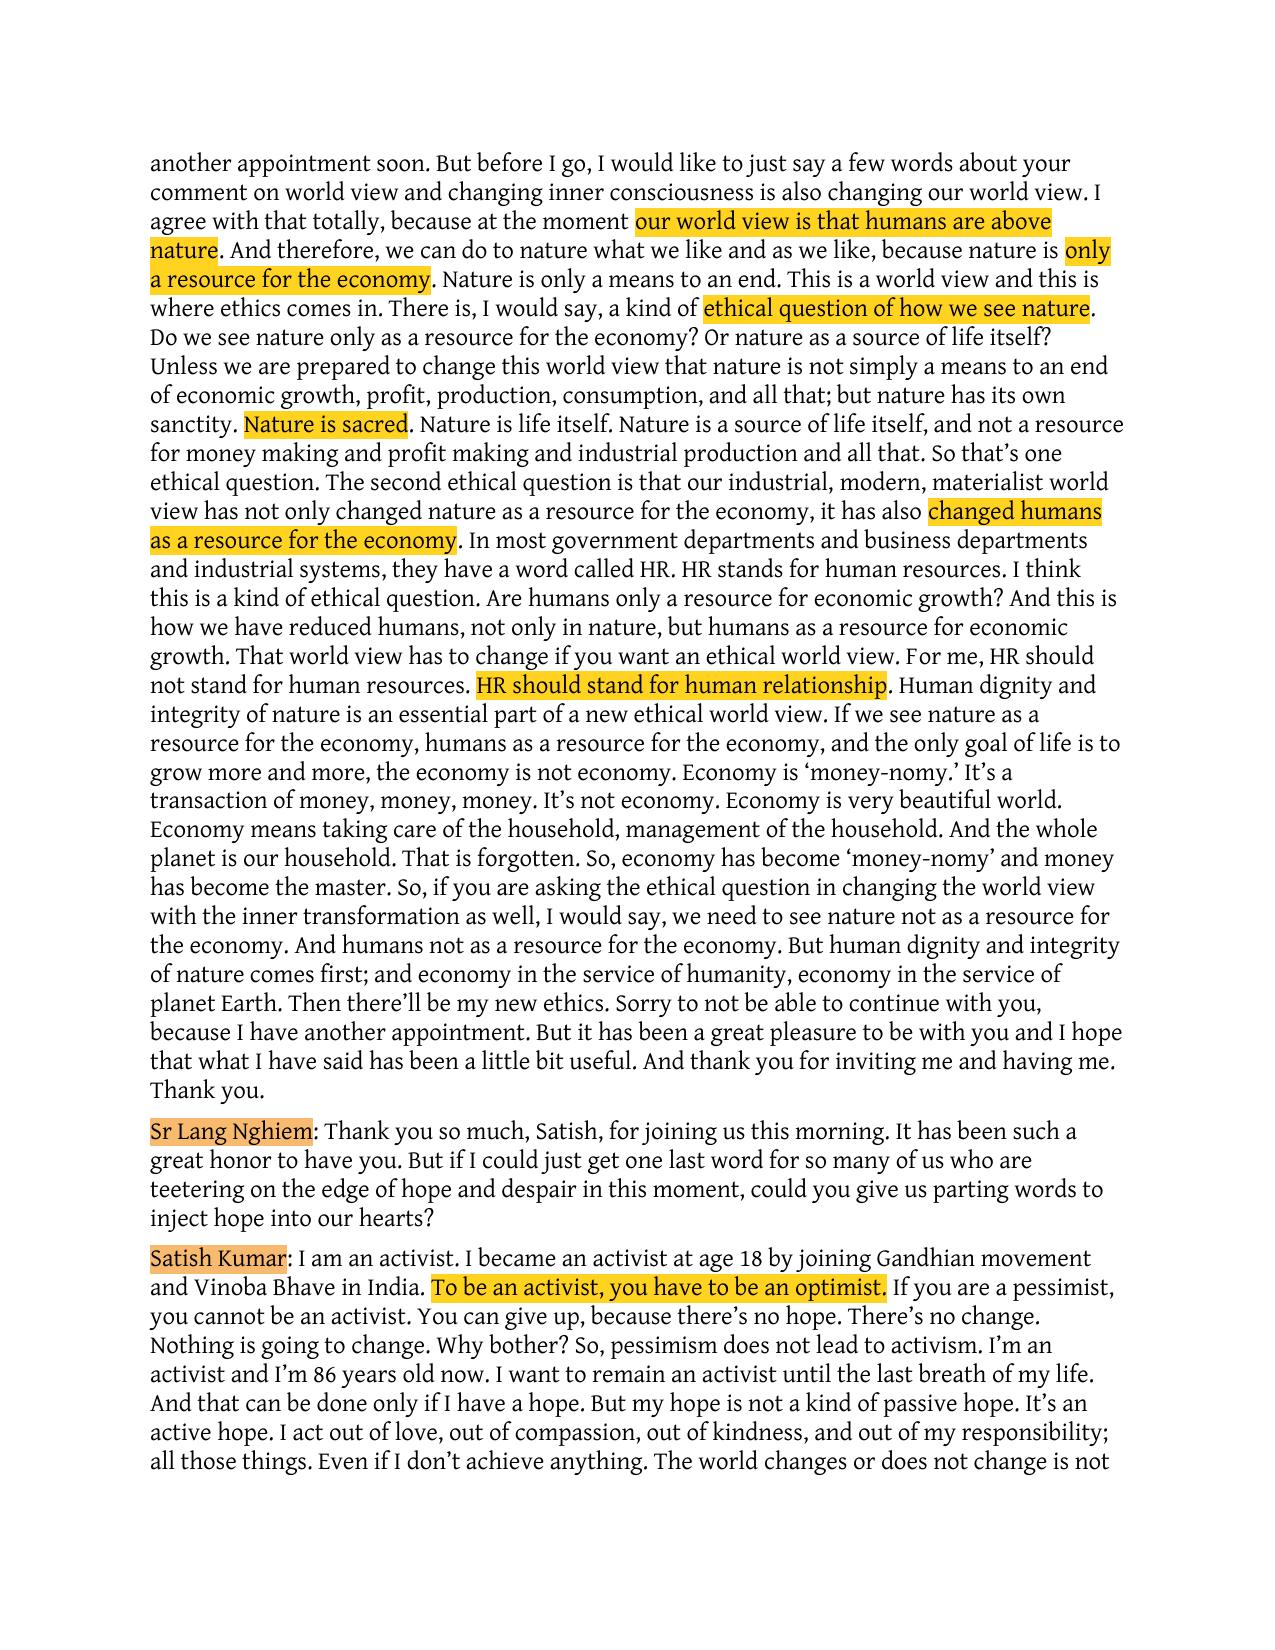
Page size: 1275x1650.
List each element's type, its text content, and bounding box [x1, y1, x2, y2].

text another appointment soon. But before I go, I would like to just say a few words about your comment on world view and changing inner consciousness is also changing our world view. I agree with that totally, because at the moment our world view is that humans are above nature. And therefore, we can do to nature what we like and as we like, because nature is only a resource for the economy. Nature is only a means to an end. This is a world view and this is where ethics comes in. There is, I would say, a kind of ethical question of how we see nature. Do we see nature only as a resource for the economy? Or nature as a source of life itself? Unless we are prepared to change this world view that nature is not simply a means to an end of economic growth, profit, production, consumption, and all that; but nature has its own sanctity. Nature is sacred. Nature is life itself. Nature is a source of life itself, and not a resource for money making and profit making and industrial production and all that. So that’s one ethical question. The second ethical question is that our industrial, modern, materialist world view has not only changed nature as a resource for the economy, it has also changed humans as a resource for the economy. In most government departments and business departments and industrial systems, they have a word called HR. HR stands for human resources. I think this is a kind of ethical question. Are humans only a resource for economic growth? And this is how we have reduced humans, not only in nature, but humans as a resource for economic growth. That world view has to change if you want an ethical world view. For me, HR should not stand for human resources. HR should stand for human relationship. Human dignity and integrity of nature is an essential part of a new ethical world view. If we see nature as a resource for the economy, humans as a resource for the economy, and the only goal of life is to grow more and more, the economy is not economy. Economy is ‘money-nomy.’ It’s a transaction of money, money, money. It’s not economy. Economy is very beautiful world. Economy means taking care of the household, management of the household. And the whole planet is our household. That is forgotten. So, economy has become ‘money-nomy’ and money has become the master. So, if you are asking the ethical question in changing the world view with the inner transformation as well, I would say, we need to see nature not as a resource for the economy. And humans not as a resource for the economy. But human dignity and integrity of nature comes first; and economy in the service of humanity, economy in the service of planet Earth. Then there’ll be my new ethics. Sorry to not be able to continue with you, because I have another appointment. But it has been a great pleasure to be with you and I hope that what I have said has been a little bit useful. And thank you for inviting me and having me. Thank you. [150, 150, 1125, 1106]
text Satish Kumar: I am an activist. I became an activist at age 18 by joining Gandhian movement and Vinoba Bhave in India. To be an activist, you have to be an optimist. If you are a pessimist, you cannot be an activist. You can give up, because there’s no hope. There’s no change. Nothing is going to change. Why bother? So, pessimism does not lead to activism. I’m an activist and I’m 86 years old now. I want to remain an activist until the last breath of my life. And that can be done only if I have a hope. But my hope is not a kind of passive hope. It’s an active hope. I act out of love, out of compassion, out of kindness, and out of my responsibility; all those things. Even if I don’t achieve anything. The world changes or does not change is not [150, 1245, 1125, 1477]
text Sr Lang Nghiem: Thank you so much, Satish, for joining us this morning. It has been such a great honor to have you. But if I could just get one last word for so many of us who are teetering on the edge of hope and despair in this moment, could you give us parting words to inject hope into our hearts? [150, 1117, 1125, 1233]
